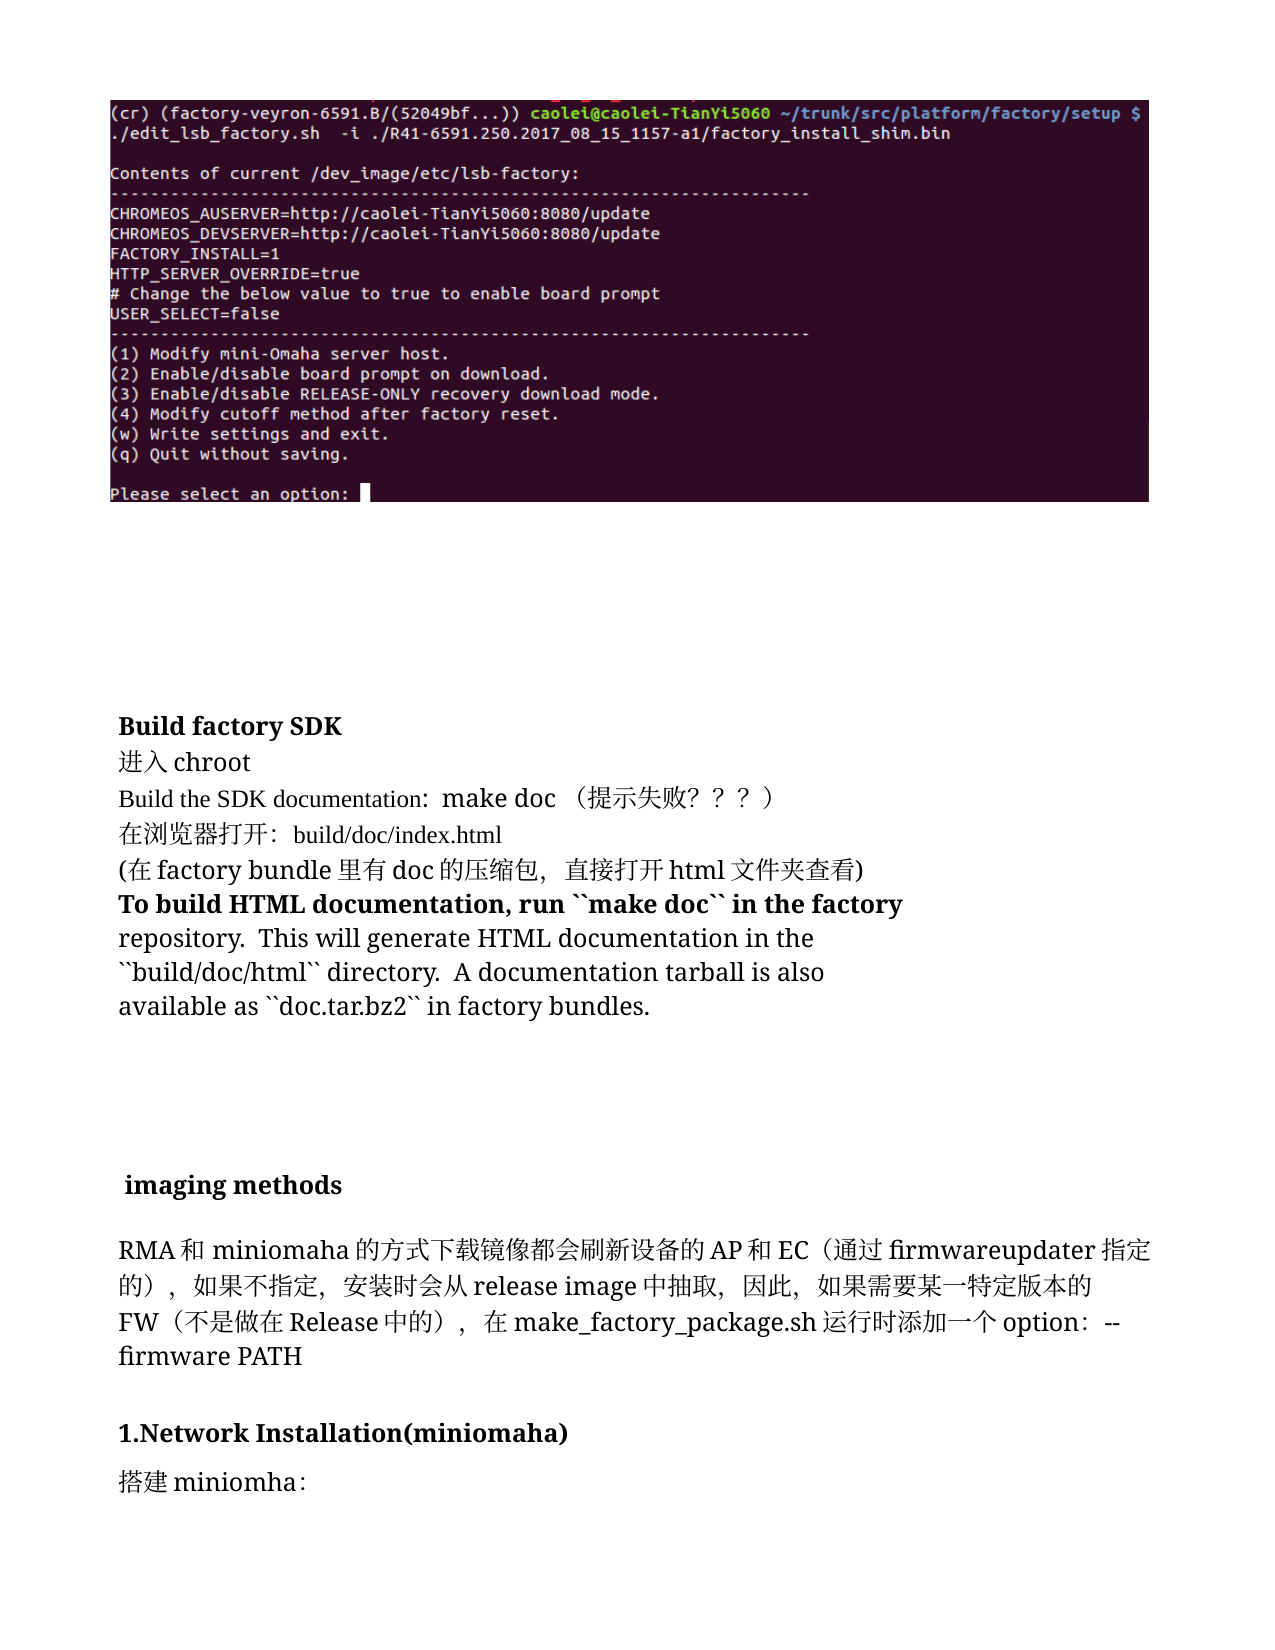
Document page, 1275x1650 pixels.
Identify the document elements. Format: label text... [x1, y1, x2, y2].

text 进入chroot [118, 743, 1157, 779]
text RMA和 miniomaha的方式下载镜像都会刷新设备的AP和EC（通过firmwareupdater指定的），如果不指定，安装时会从release image中抽取，因此，如果需要某一特定版本的FW（不是做在Release中的），在make_factory_package.sh运行时添加一个option：--firmware PATH [118, 1230, 1157, 1372]
subtitle 1.Network Installation(miniomaha) [118, 1416, 1157, 1450]
text imaging methods [118, 1167, 1157, 1202]
text Build the SDK documentation: make doc （提示失败？？？） [118, 779, 1157, 815]
text ``build/doc/html`` directory. A documentation tarball is also [118, 955, 1157, 989]
text available as ``doc.tar.bz2`` in factory bundles. [118, 989, 1157, 1023]
text To build HTML documentation, run ``make doc`` in the factory [118, 887, 1157, 921]
text 搭建miniomha： [118, 1462, 1157, 1498]
text 在浏览器打开：build/doc/index.html [118, 815, 1157, 851]
text Build factory SDK [118, 709, 1157, 743]
text repository. This will generate HTML documentation in the [118, 921, 1157, 955]
picture [110, 100, 1149, 502]
text (在factory bundle里有doc的压缩包，直接打开html文件夹查看) [118, 851, 1157, 887]
